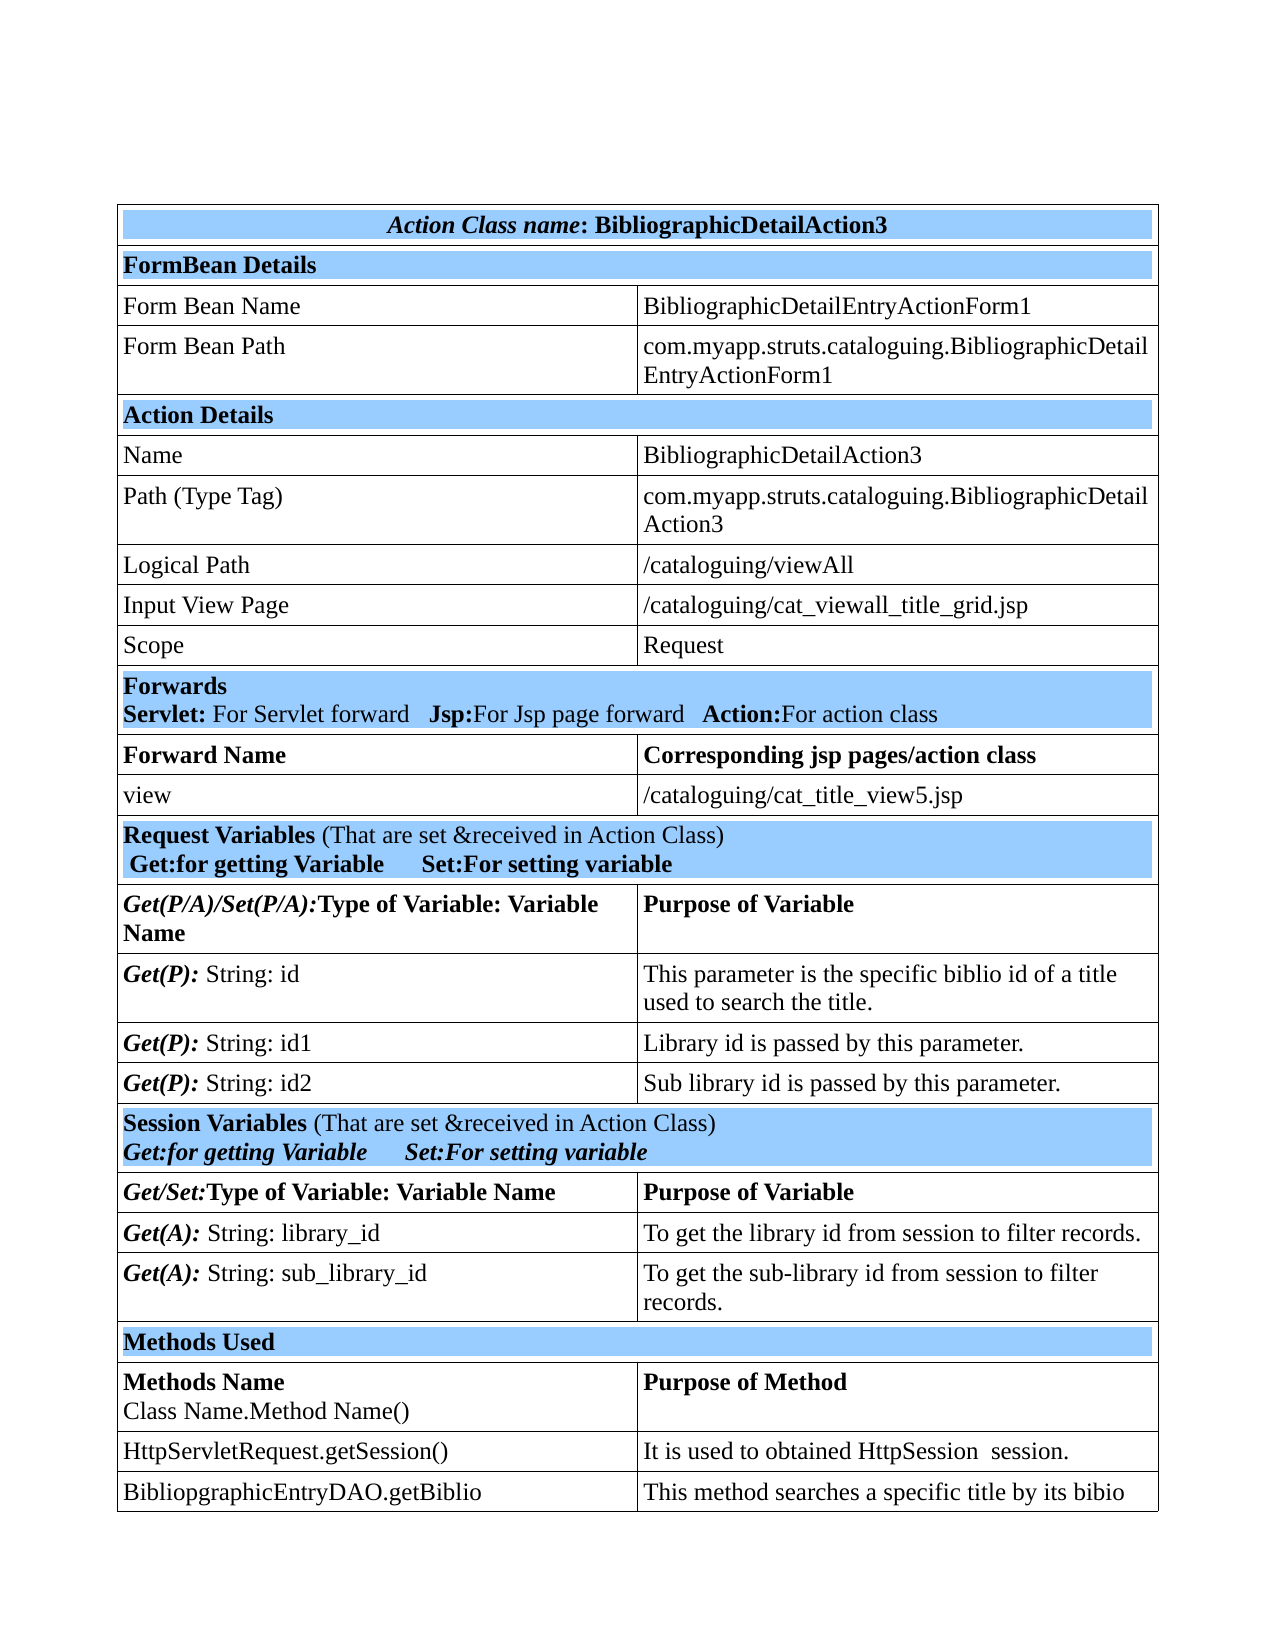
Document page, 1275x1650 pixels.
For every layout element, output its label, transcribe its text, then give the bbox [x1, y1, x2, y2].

table_cell Purpose of Method [638, 1363, 1158, 1431]
table_cell Purpose of Variable [638, 885, 1158, 953]
table_cell Logical Path [118, 545, 637, 584]
table_cell Request [638, 626, 1158, 665]
table_cell To get the library id from session to filter records. [638, 1213, 1158, 1252]
table_header Action Class name: BibliographicDetailAction3 [118, 205, 1158, 245]
table_cell Corresponding jsp pages/action class [638, 735, 1158, 774]
table_cell BibliopgraphicEntryDAO.getBiblio [118, 1472, 637, 1511]
table_cell /cataloguing/viewAll [638, 545, 1158, 584]
table_cell Get(P/A)/Set(P/A):Type of Variable: Variable Name [118, 885, 637, 953]
table_cell Form Bean Name [118, 286, 637, 325]
table_cell Session Variables (That are set &received in Action Class) Get:for getting Variable Set:For setting variable [118, 1104, 1158, 1172]
table_cell To get the sub-library id from session to filter records. [638, 1253, 1158, 1321]
table_cell Forward Name [118, 735, 637, 774]
table_cell com.myapp.struts.cataloguing.BibliographicDetailAction3 [638, 476, 1158, 544]
table_cell Form Bean Path [118, 326, 637, 394]
table_cell Get(A): String: sub_library_id [118, 1253, 637, 1321]
table_cell Name [118, 436, 637, 475]
table_cell FormBean Details [118, 246, 1158, 285]
table_cell Sub library id is passed by this parameter. [638, 1063, 1158, 1102]
table_cell Purpose of Variable [638, 1173, 1158, 1212]
table_cell Get(A): String: library_id [118, 1213, 637, 1252]
table_cell Forwards Servlet: For Servlet forward Jsp:For Jsp page forward Action:For action class [118, 666, 1158, 734]
table_cell Action Details [118, 395, 1158, 435]
table_cell HttpServletRequest.getSession() [118, 1432, 637, 1471]
table_cell Get/Set:Type of Variable: Variable Name [118, 1173, 637, 1212]
table_cell Methods Used [118, 1322, 1158, 1362]
table_cell Library id is passed by this parameter. [638, 1023, 1158, 1062]
table_cell Request Variables (That are set &received in Action Class) Get:for getting Variable Set:For setting variable [118, 816, 1158, 884]
table_cell Get(P): String: id2 [118, 1063, 637, 1102]
table_cell BibliographicDetailAction3 [638, 436, 1158, 475]
table_cell view [118, 775, 637, 815]
table_cell BibliographicDetailEntryActionForm1 [638, 286, 1158, 325]
table_cell /cataloguing/cat_viewall_title_grid.jsp [638, 585, 1158, 625]
table_cell Input View Page [118, 585, 637, 625]
table_cell Path (Type Tag) [118, 476, 637, 544]
table_cell Get(P): String: id1 [118, 1023, 637, 1062]
table_cell This method searches a specific title by its bibio [638, 1472, 1158, 1511]
table_cell Scope [118, 626, 637, 665]
table_cell Get(P): String: id [118, 954, 637, 1022]
table_cell Methods Name Class Name.Method Name() [118, 1363, 637, 1431]
table_cell This parameter is the specific biblio id of a title used to search the title. [638, 954, 1158, 1022]
table_cell /cataloguing/cat_title_view5.jsp [638, 775, 1158, 815]
table_cell com.myapp.struts.cataloguing.BibliographicDetailEntryActionForm1 [638, 326, 1158, 394]
table_cell It is used to obtained HttpSession session. [638, 1432, 1158, 1471]
